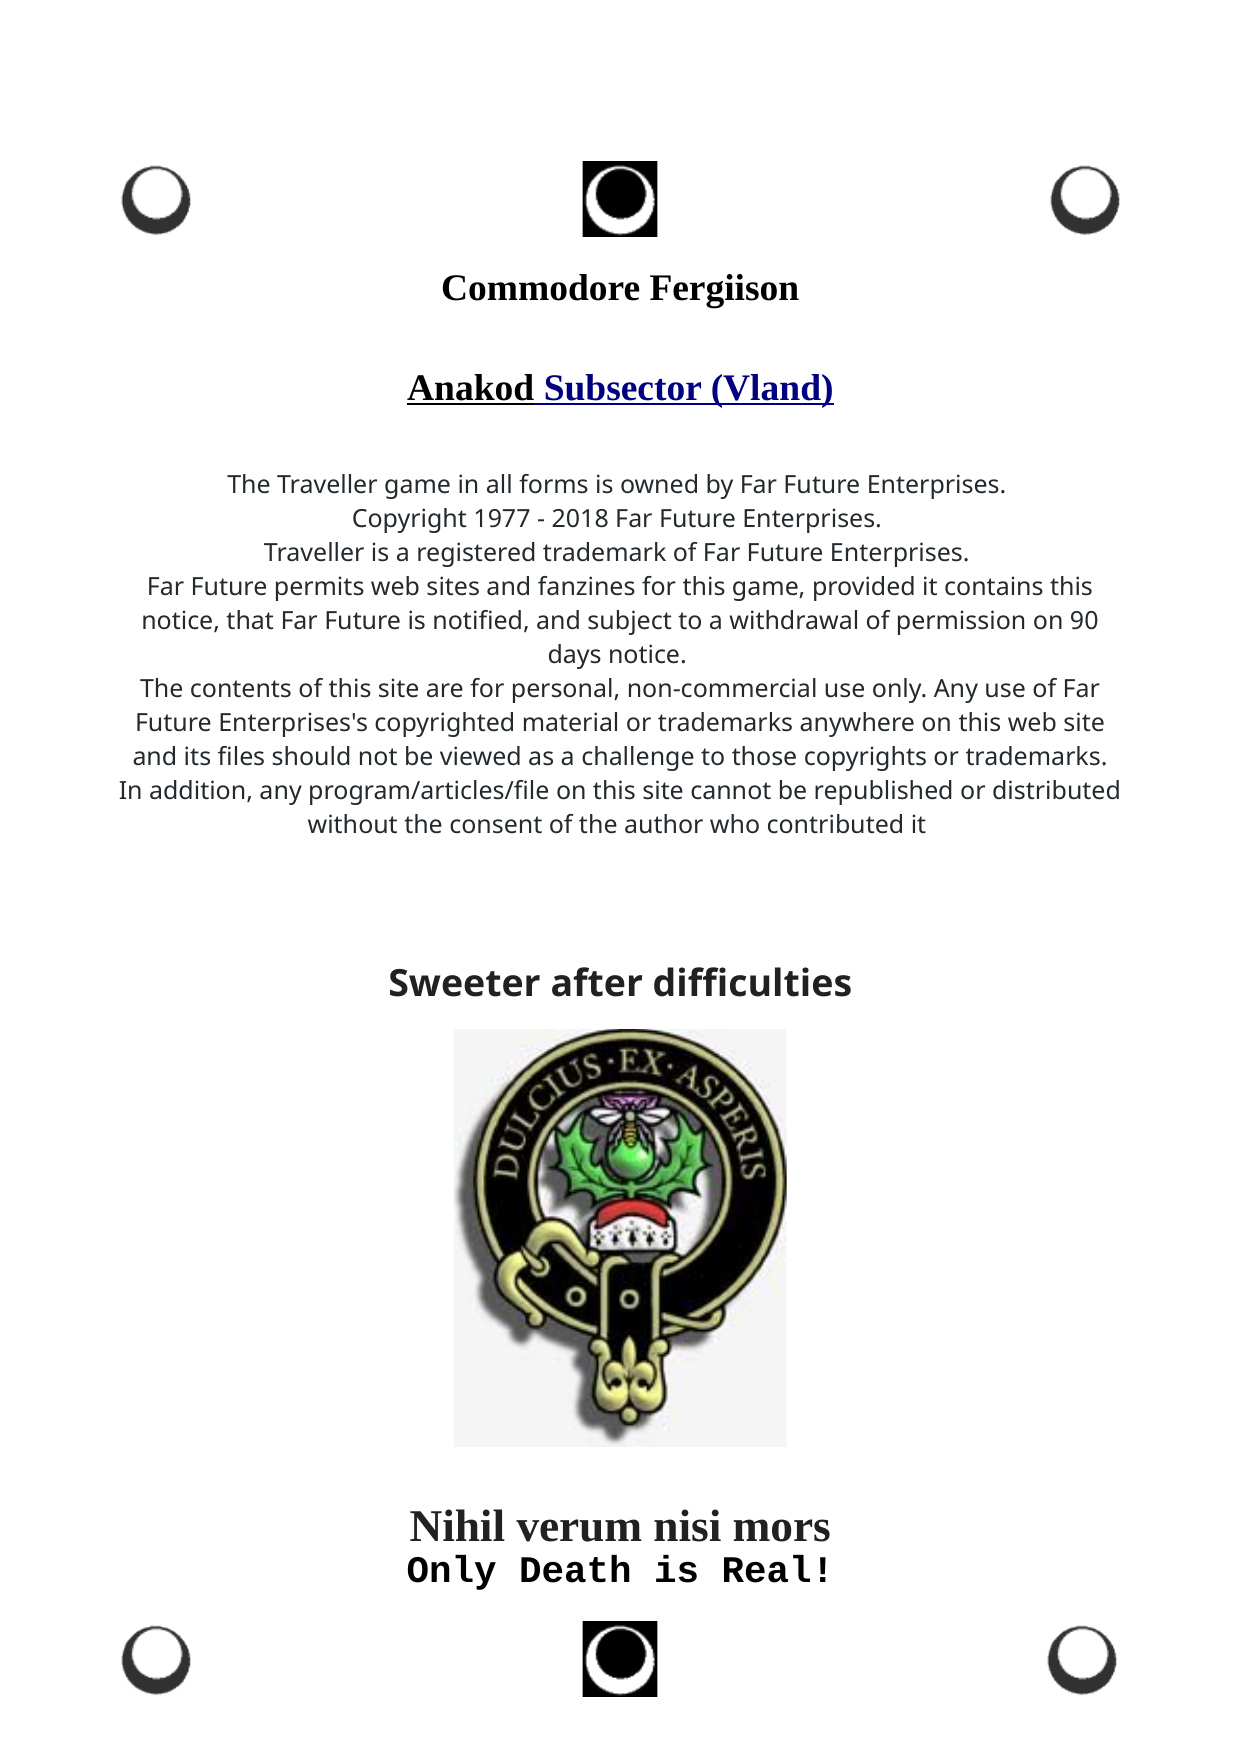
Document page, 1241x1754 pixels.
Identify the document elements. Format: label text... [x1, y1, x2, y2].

text The Traveller game in all forms is owned by Far Future Enterprises. [118, 466, 1122, 501]
text Traveller is a registered trademark of Far Future Enterprises. [118, 534, 1122, 569]
picture [118, 1621, 194, 1697]
picture [118, 161, 194, 237]
picture [453, 1029, 787, 1447]
text Commodore Fergiison [118, 265, 1122, 308]
text Only Death is Real! [118, 1551, 1122, 1593]
picture [1047, 161, 1123, 237]
text Nihil verum nisi mors [118, 1499, 1122, 1551]
text Far Future permits web sites and fanzines for this game, provided it contains this notice, that Far Future is notified, and subject to a withdrawal of permission on 90 days notice. [118, 569, 1122, 671]
text Anakod Subsector (Vland) [118, 366, 1122, 409]
text The contents of this site are for personal, non-commercial use only. Any use of Far Future Enterprises's copyrighted material or trademarks anywhere on this web site and its files should not be viewed as a challenge to those copyrights or trademarks. In addition, any program/articles/file on this site cannot be republished or distributed without the consent of the author who contributed it [118, 671, 1122, 841]
picture [1044, 1621, 1120, 1697]
text Sweeter after difficulties [118, 956, 1122, 1007]
picture [582, 1621, 658, 1697]
text Copyright 1977 - 2018 Far Future Enterprises. [118, 501, 1122, 534]
picture [582, 161, 658, 237]
